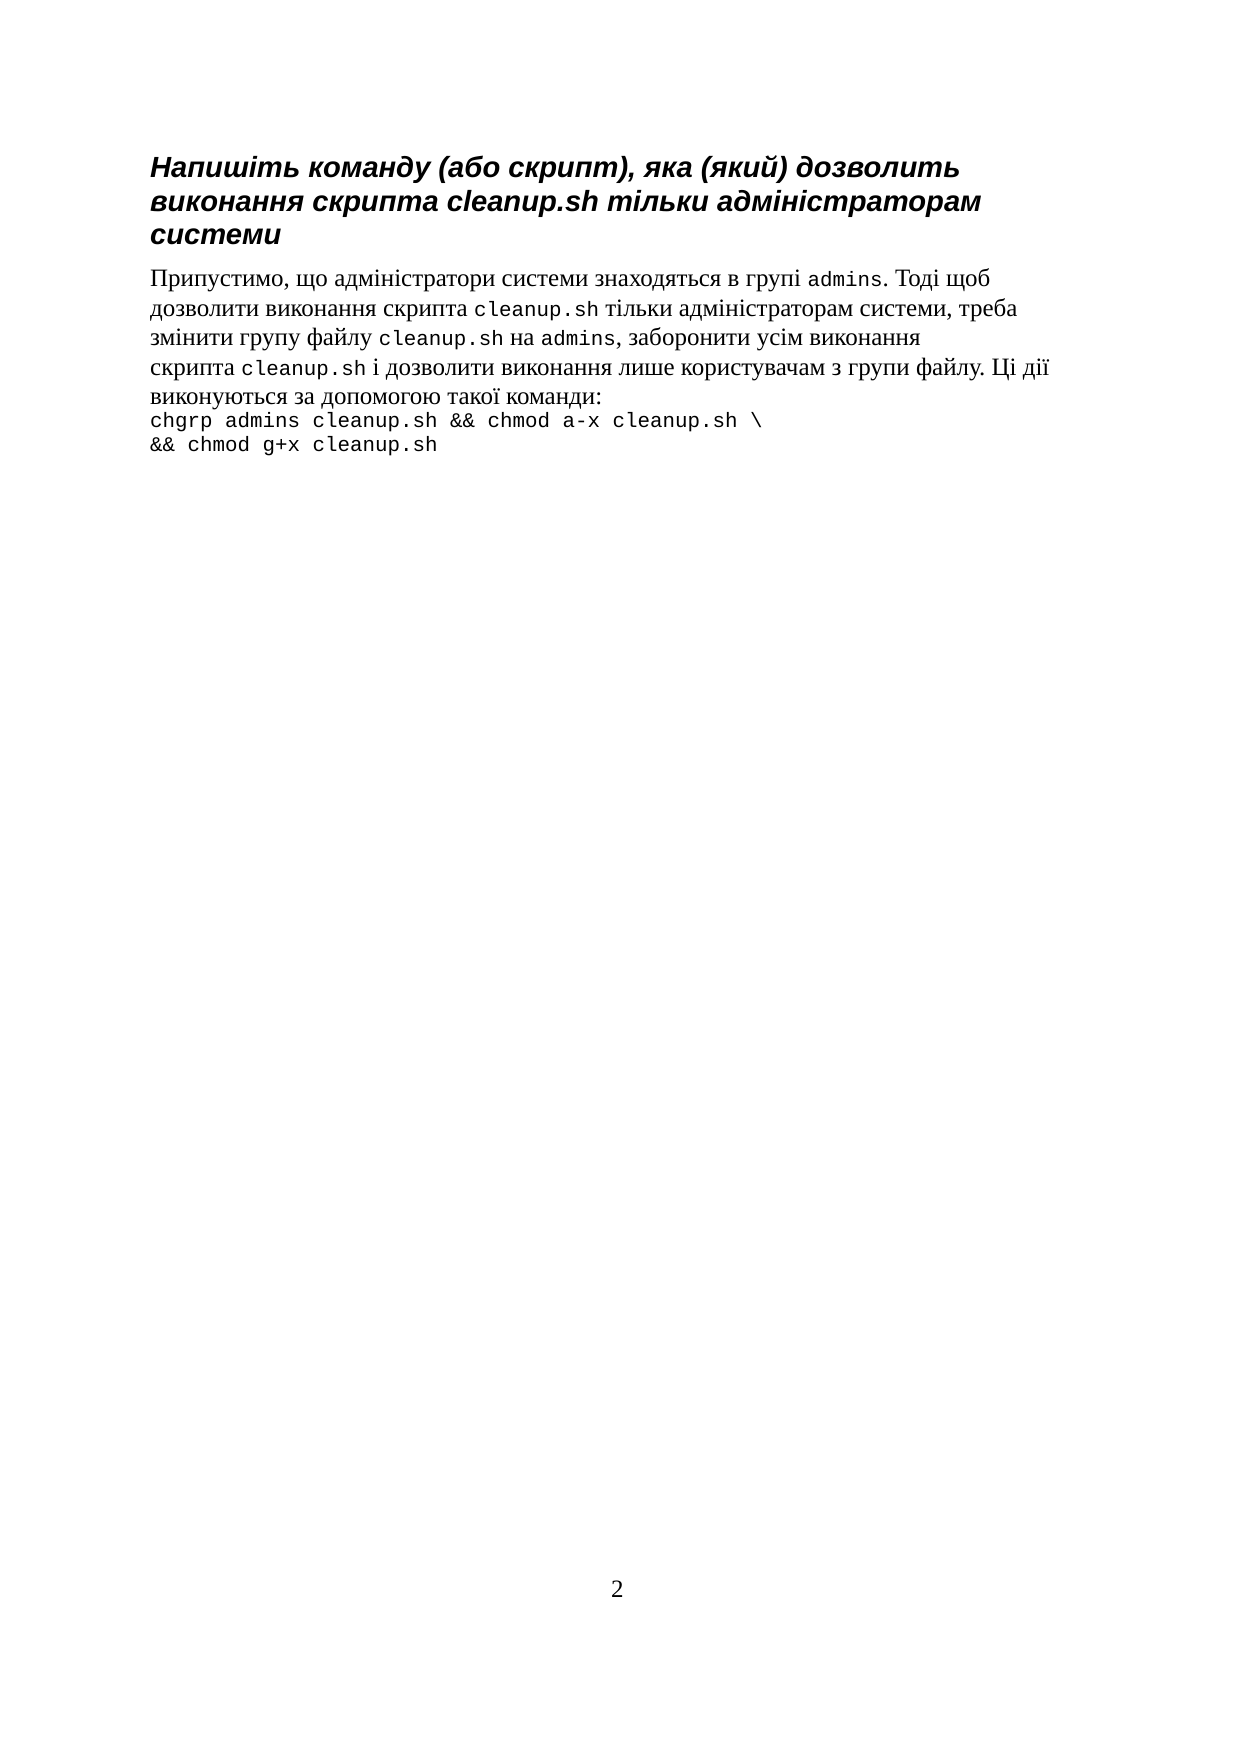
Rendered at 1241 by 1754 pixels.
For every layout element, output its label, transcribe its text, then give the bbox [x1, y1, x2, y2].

subtitle Напишіть команду (або скрипт), яка (який) дозволить виконання скрипта cleanup.sh тільки адміністраторам системи [150, 150, 1090, 251]
text Припустимо, що адміністратори системи знаходяться в групі admins. Тоді щоб дозволити виконання скрипта cleanup.sh тільки адміністраторам системи, треба змінити групу файлу cleanup.sh на admins, заборонити усім виконання скрипта cleanup.sh і дозволити виконання лише користувачам з групи файлу. Ці дії виконуються за допомогою такої команди: [150, 263, 1090, 410]
text chgrp admins cleanup.sh && chmod a-x cleanup.sh \ [150, 410, 1090, 434]
text && chmod g+x cleanup.sh [150, 434, 1090, 457]
